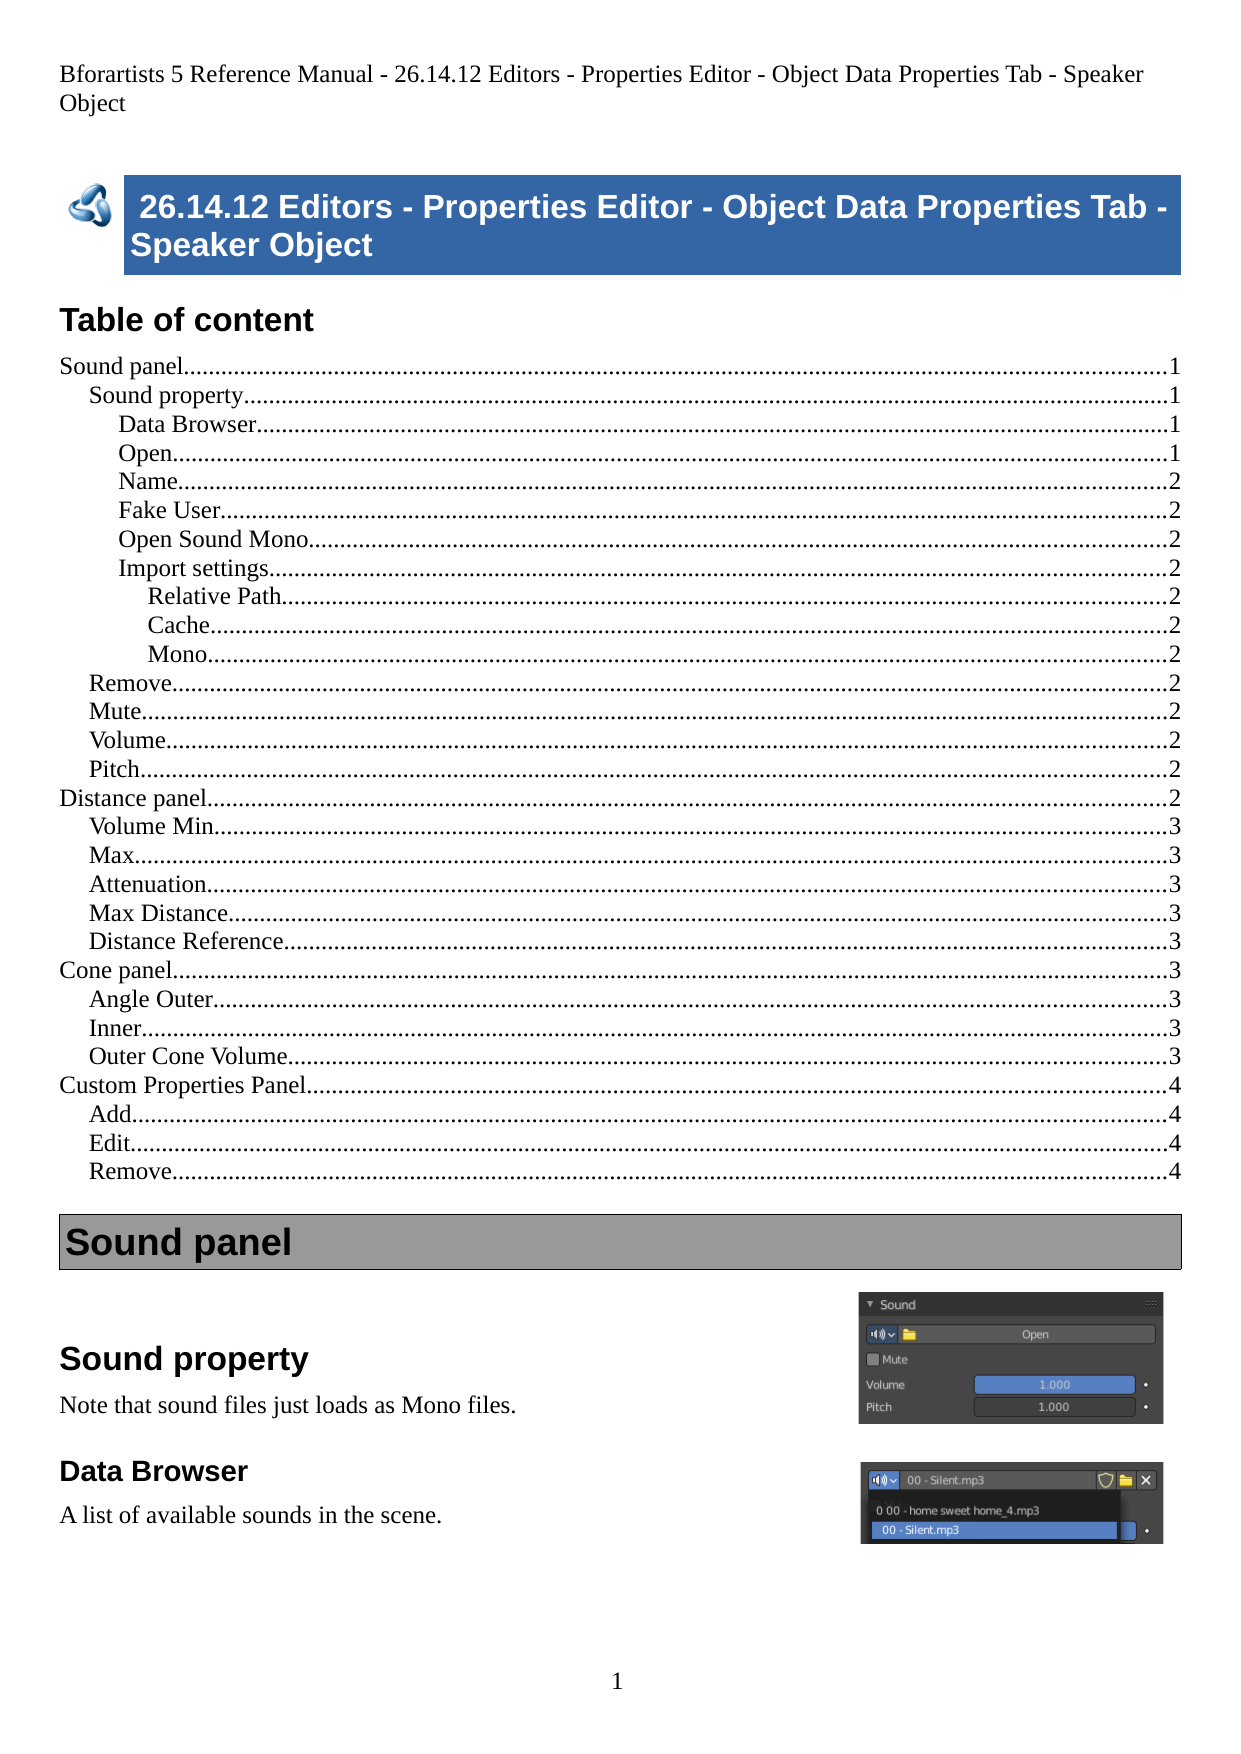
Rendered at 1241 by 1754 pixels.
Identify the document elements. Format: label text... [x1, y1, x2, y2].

text Remove 4 [88, 1156, 1181, 1185]
text Mono 2 [147, 639, 1181, 668]
text Cone panel 3 [59, 955, 1181, 984]
subtitle Data Browser [59, 1454, 1181, 1488]
text Outer Cone Volume 3 [88, 1041, 1181, 1070]
text Custom Properties Panel 4 [59, 1070, 1181, 1099]
text A list of available sounds in the scene. [59, 1500, 860, 1529]
subtitle Sound property [59, 1339, 858, 1378]
text Max 3 [88, 840, 1181, 869]
text Data Browser 1 [118, 409, 1181, 438]
text Mute 2 [88, 696, 1181, 725]
text Distance Reference 3 [88, 926, 1181, 955]
text Open Sound Mono 2 [118, 524, 1181, 553]
text Volume Min 3 [88, 811, 1181, 840]
text Note that sound files just loads as Mono files. [59, 1390, 858, 1419]
text Name 2 [118, 466, 1181, 495]
table_header [59, 175, 124, 275]
text Distance panel 2 [59, 783, 1181, 811]
picture [860, 1462, 1164, 1544]
text Sound property 1 [88, 380, 1181, 409]
table_header 26.14.12 Editors - Properties Editor - Object Data Properties Tab - Speaker Object [124, 175, 1181, 275]
text Attenuation 3 [88, 869, 1181, 898]
text Add 4 [88, 1099, 1181, 1128]
subtitle [1164, 1339, 1181, 1378]
text Max Distance 3 [88, 898, 1181, 926]
text Edit 4 [88, 1128, 1181, 1156]
picture [65, 180, 114, 230]
text Angle Outer 3 [88, 984, 1181, 1013]
picture [858, 1292, 1164, 1424]
text Inner 3 [88, 1013, 1181, 1041]
text Sound panel 1 [59, 351, 1181, 380]
text Remove 2 [88, 668, 1181, 696]
text Pitch 2 [88, 754, 1181, 783]
text Open 1 [118, 438, 1181, 466]
text Relative Path 2 [147, 581, 1181, 610]
text Import settings 2 [118, 553, 1181, 581]
subtitle Table of content [59, 300, 1181, 339]
text Cache 2 [147, 610, 1181, 639]
table_header Sound panel [60, 1215, 1181, 1269]
text Volume 2 [88, 725, 1181, 754]
text Fake User 2 [118, 495, 1181, 524]
